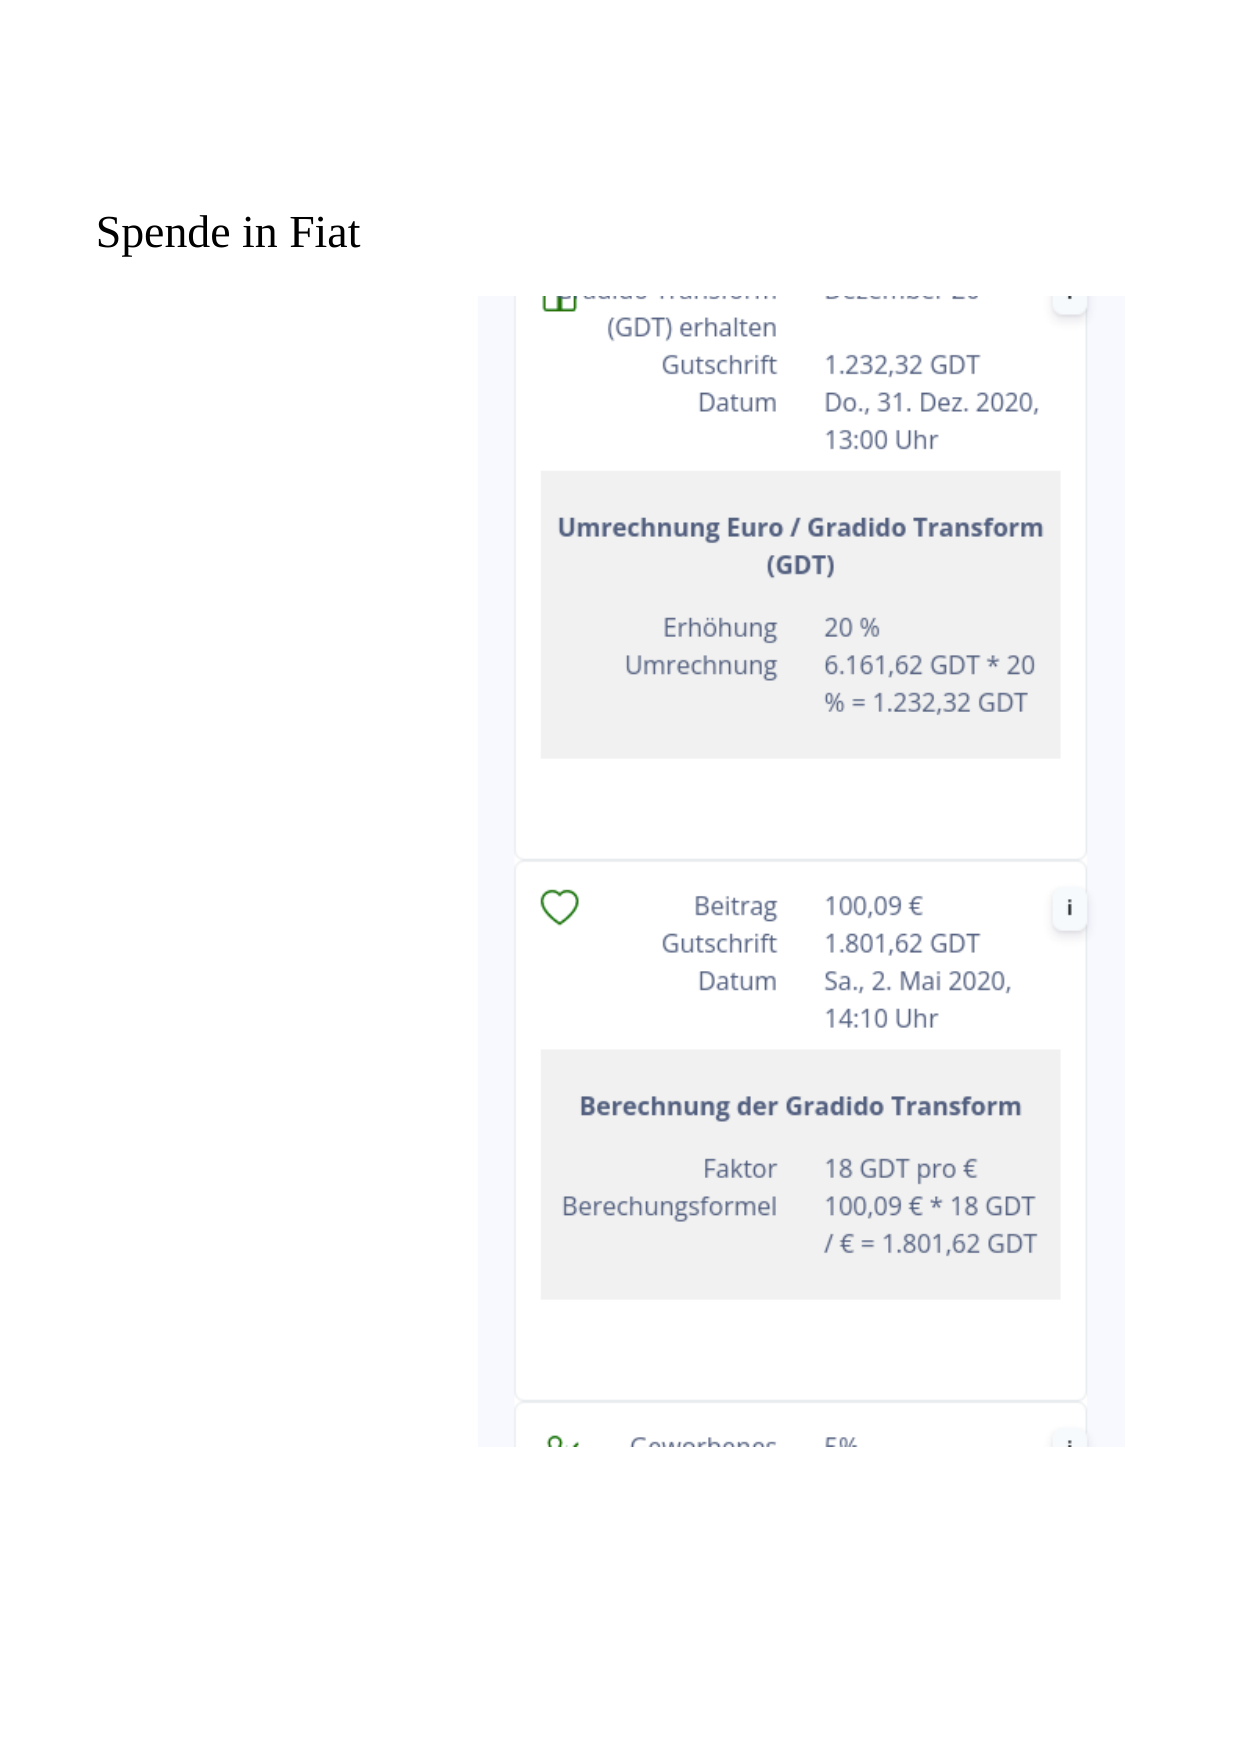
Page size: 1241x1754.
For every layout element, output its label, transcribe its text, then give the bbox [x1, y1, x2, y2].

picture [477, 296, 1125, 1447]
text Spende in Fiat [96, 204, 1121, 257]
